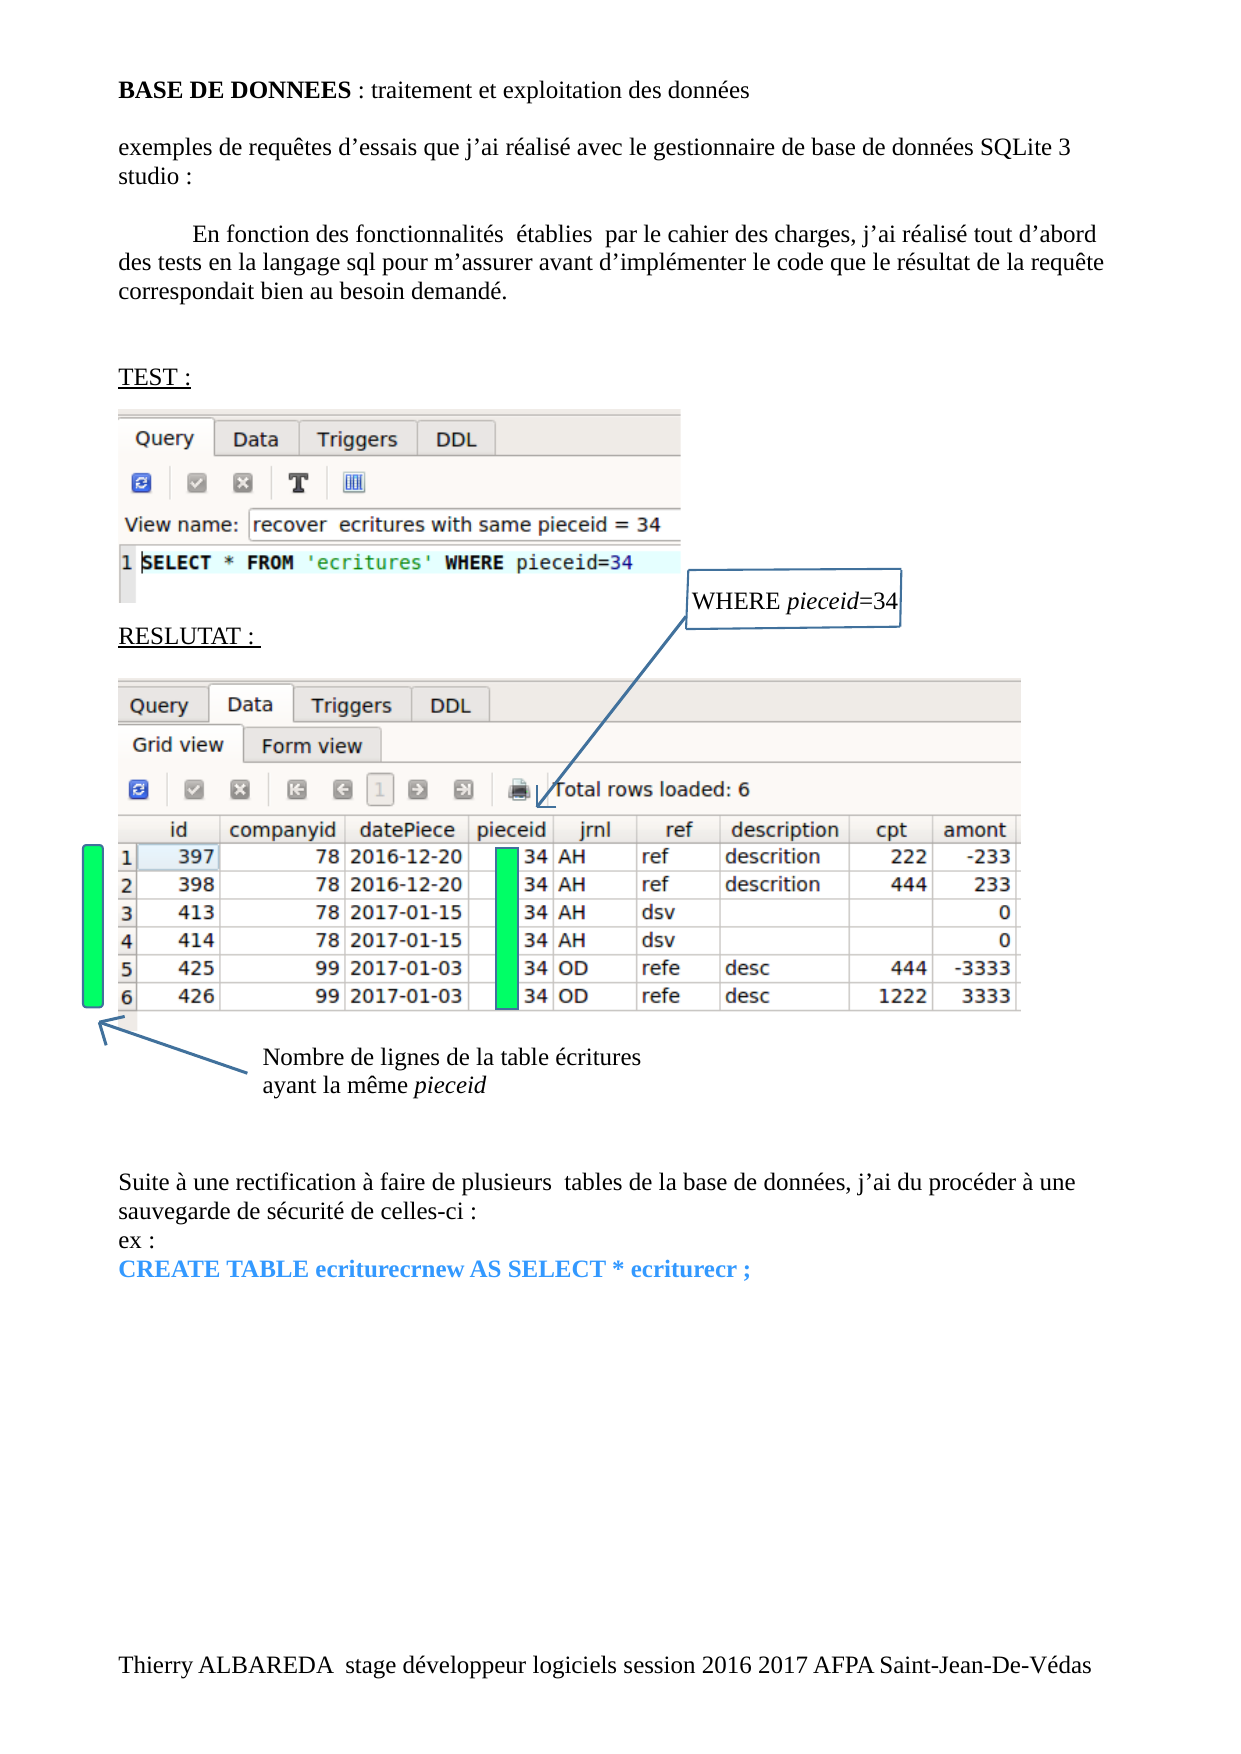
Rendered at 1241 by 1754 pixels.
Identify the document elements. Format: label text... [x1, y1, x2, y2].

text exemples de requêtes d’essais que j’ai réalisé avec le gestionnaire de base de données SQLite 3 studio : [118, 132, 1122, 190]
text RESLUTAT : [118, 621, 679, 650]
text Suite à une rectification à faire de plusieurs tables de la base de données, j’ai du procéder à une sauvegarde de sécurité de celles-ci : [118, 1167, 1122, 1225]
text TEST : [118, 362, 1122, 391]
text [663, 621, 1122, 650]
picture [118, 678, 1021, 1031]
text CREATE TABLE ecriturecrnew AS SELECT * ecriturecr ; [118, 1254, 1122, 1282]
picture [118, 409, 681, 603]
text En fonction des fonctionnalités établies par le cahier des charges, j’ai réalisé tout d’abord des tests en la langage sql pour m’assurer avant d’implémenter le code que le résultat de la requête correspondait bien au besoin demandé. [118, 219, 1122, 305]
text ex : [118, 1225, 1122, 1254]
text BASE DE DONNEES : traitement et exploitation des données [118, 75, 1122, 104]
